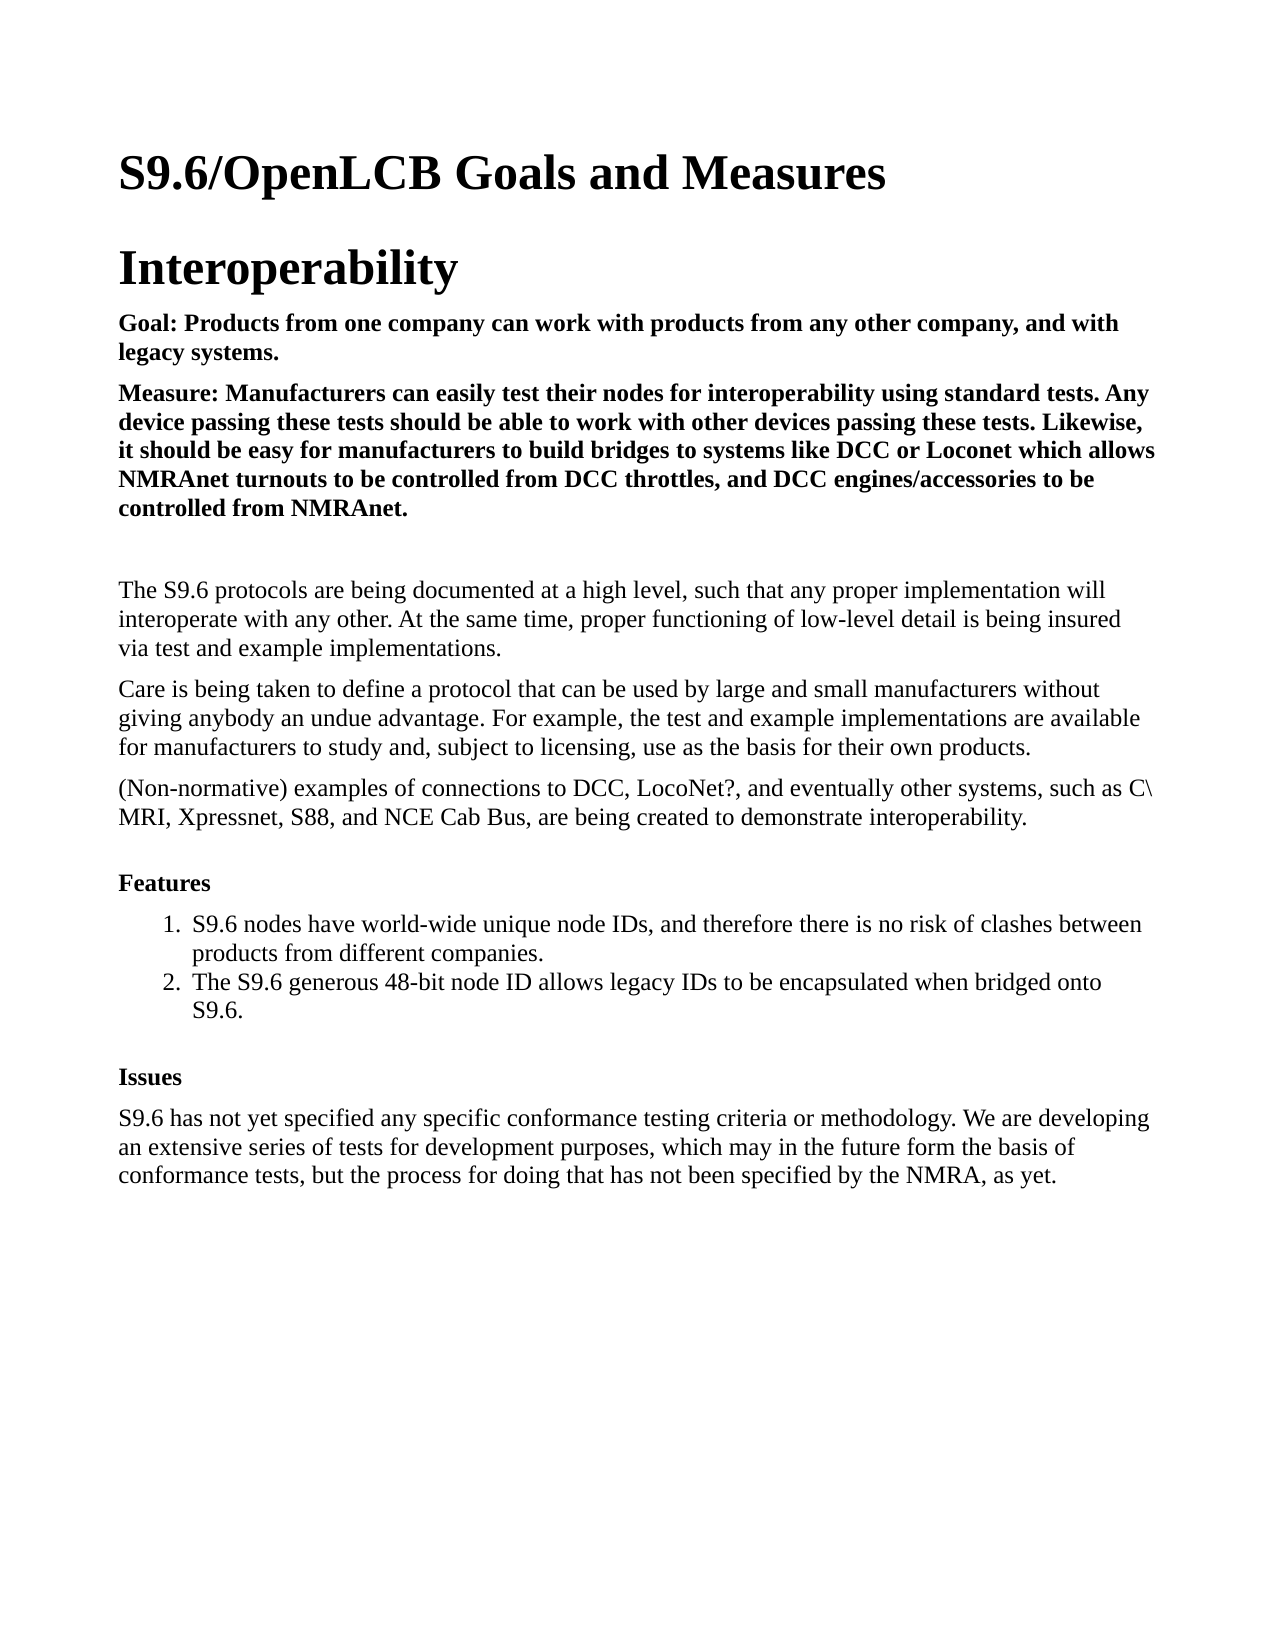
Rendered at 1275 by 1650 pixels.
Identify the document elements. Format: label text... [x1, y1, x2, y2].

subtitle Interoperability [118, 238, 1157, 296]
text Care is being taken to define a protocol that can be used by large and small manufacturers without giving anybody an undue advantage. For example, the test and example implementations are available for manufacturers to study and, subject to licensing, use as the basis for their own products. [118, 674, 1157, 761]
text Measure: Manufacturers can easily test their nodes for interoperability using standard tests. Any device passing these tests should be able to work with other devices passing these tests. Likewise, it should be easy for manufacturers to build bridges to systems like DCC or Loconet which allows NMRAnet turnouts to be controlled from DCC throttles, and DCC engines/accessories to be controlled from NMRAnet. [118, 378, 1157, 522]
subtitle Features [118, 868, 1157, 897]
subtitle Issues [118, 1062, 1157, 1091]
text S9.6 has not yet specified any specific conformance testing criteria or methodology. We are developing an extensive series of tests for development purposes, which may in the future form the basis of conformance tests, but the process for doing that has not been specified by the NMRA, as yet. [118, 1103, 1157, 1189]
text (Non-normative) examples of connections to DCC, LocoNet?, and eventually other systems, such as C\MRI, Xpressnet, S88, and NCE Cab Bus, are being created to demonstrate interoperability. [118, 773, 1157, 831]
subtitle S9.6/OpenLCB Goals and Measures [118, 143, 1157, 201]
list The S9.6 generous 48-bit node ID allows legacy IDs to be encapsulated when bridged onto S9.6. [162, 967, 1157, 1024]
list S9.6 nodes have world-wide unique node IDs, and therefore there is no risk of clashes between products from different companies. [162, 909, 1157, 967]
text Goal: Products from one company can work with products from any other company, and with legacy systems. [118, 308, 1157, 366]
text The S9.6 protocols are being documented at a high level, such that any proper implementation will interoperate with any other. At the same time, proper functioning of low-level detail is being insured via test and example implementations. [118, 576, 1157, 662]
